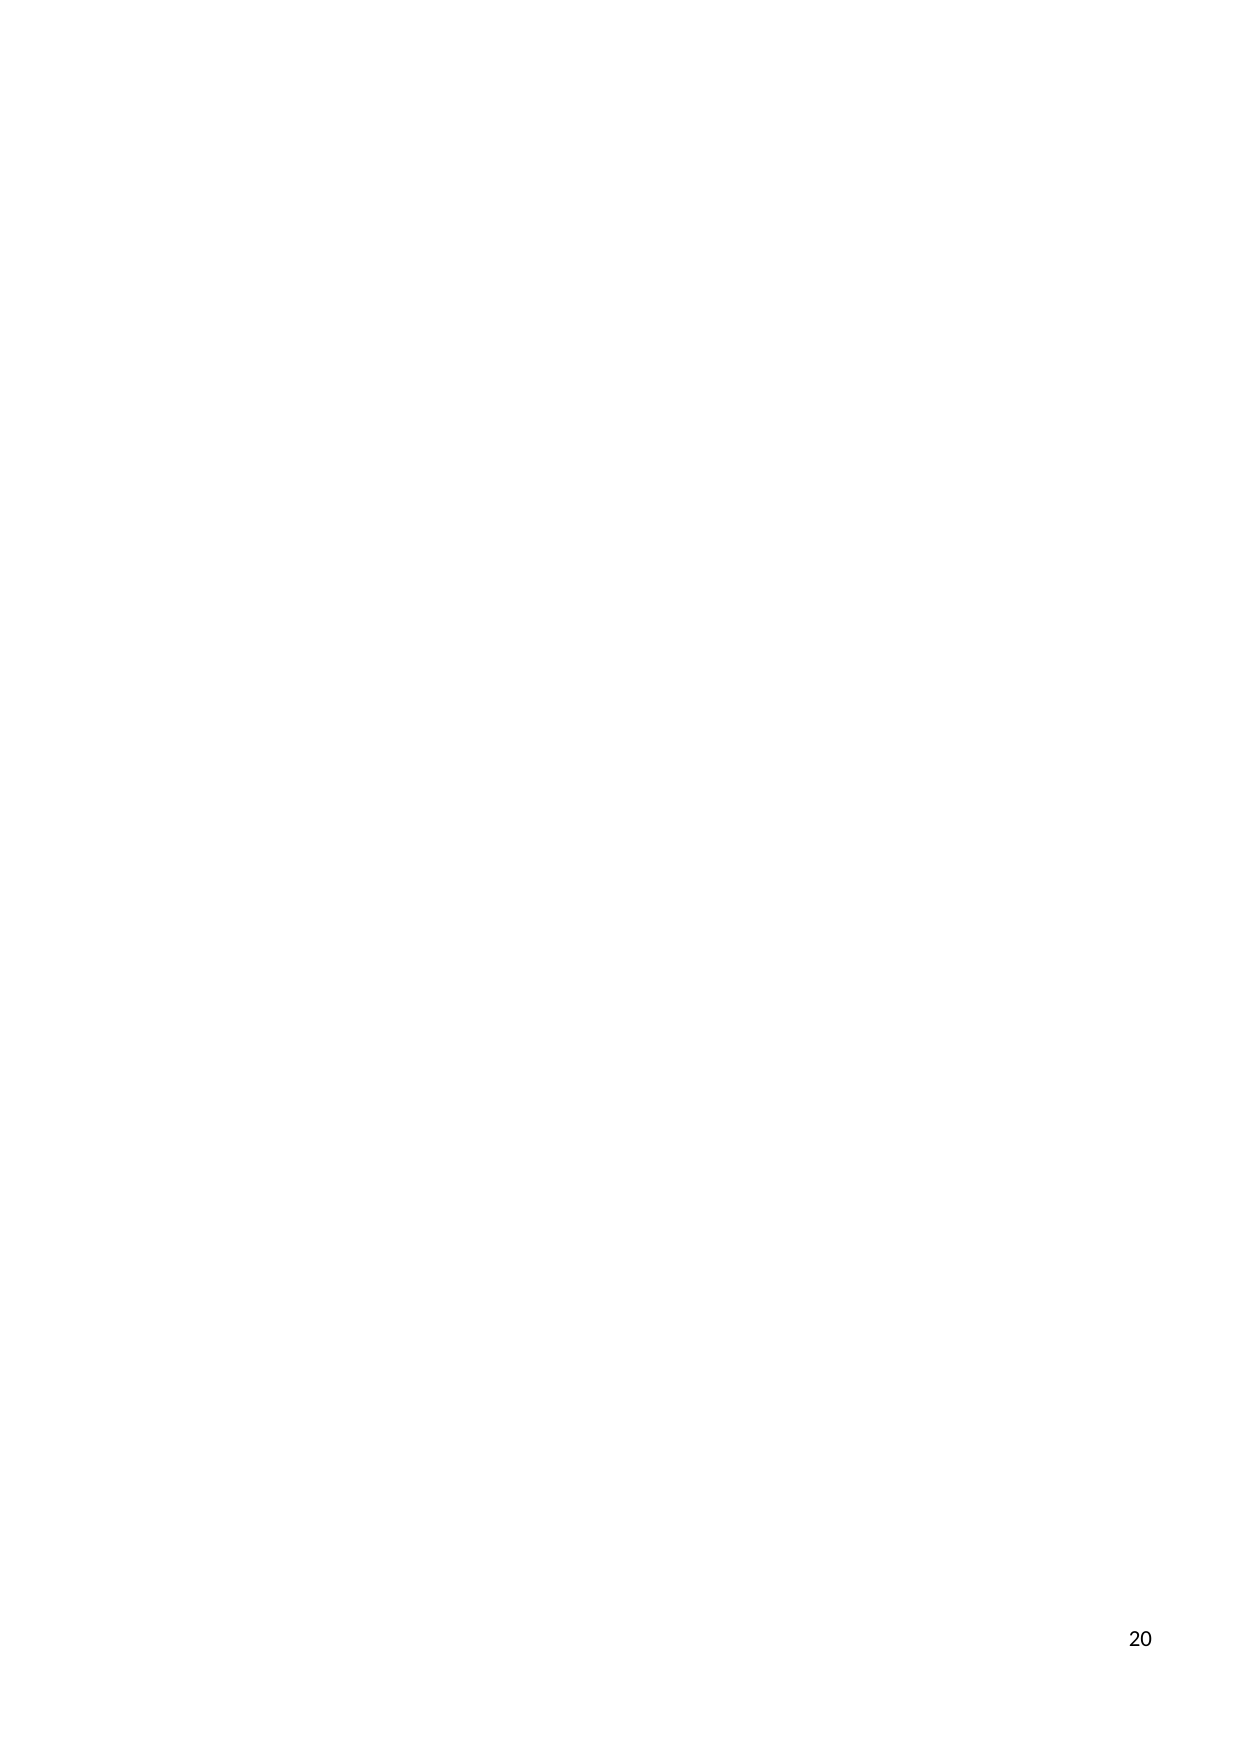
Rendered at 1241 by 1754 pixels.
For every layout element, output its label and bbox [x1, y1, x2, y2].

table_cell [177, 369, 910, 423]
table_cell [177, 173, 910, 204]
table_cell [177, 510, 910, 564]
table_cell [177, 748, 833, 802]
table_cell [177, 205, 910, 259]
table_cell [177, 834, 833, 889]
table_cell [177, 565, 910, 596]
table_cell [177, 314, 910, 369]
table_cell [177, 975, 833, 1030]
table_cell [177, 118, 910, 173]
table_cell [177, 423, 910, 455]
table_cell [177, 596, 910, 651]
table_cell [177, 455, 910, 510]
table_cell [177, 259, 910, 314]
table_cell [177, 889, 833, 943]
table_header [177, 693, 833, 748]
table_cell [177, 803, 833, 834]
table_cell [177, 944, 833, 975]
